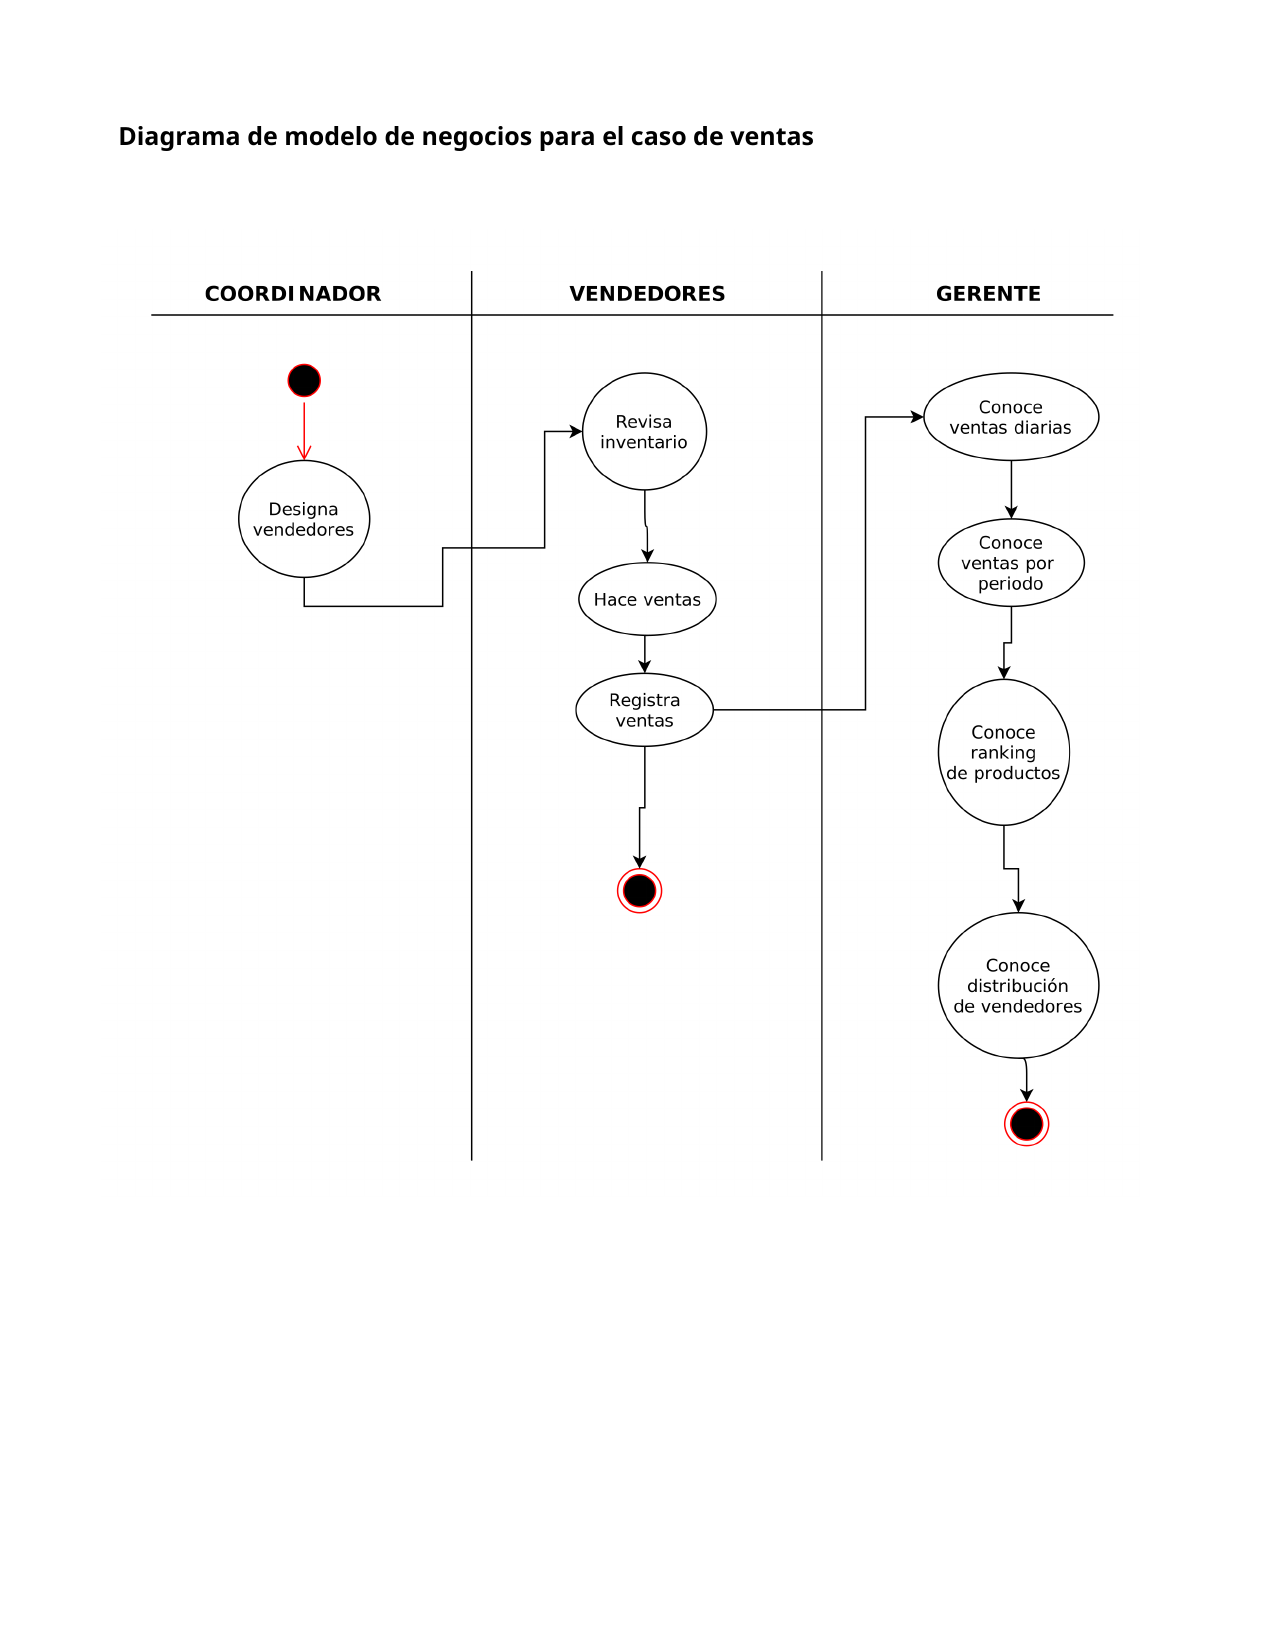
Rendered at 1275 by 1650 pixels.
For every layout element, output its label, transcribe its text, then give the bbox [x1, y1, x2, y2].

text Diagrama de modelo de negocios para el caso de ventas [118, 118, 1157, 152]
picture [101, 229, 1140, 1197]
